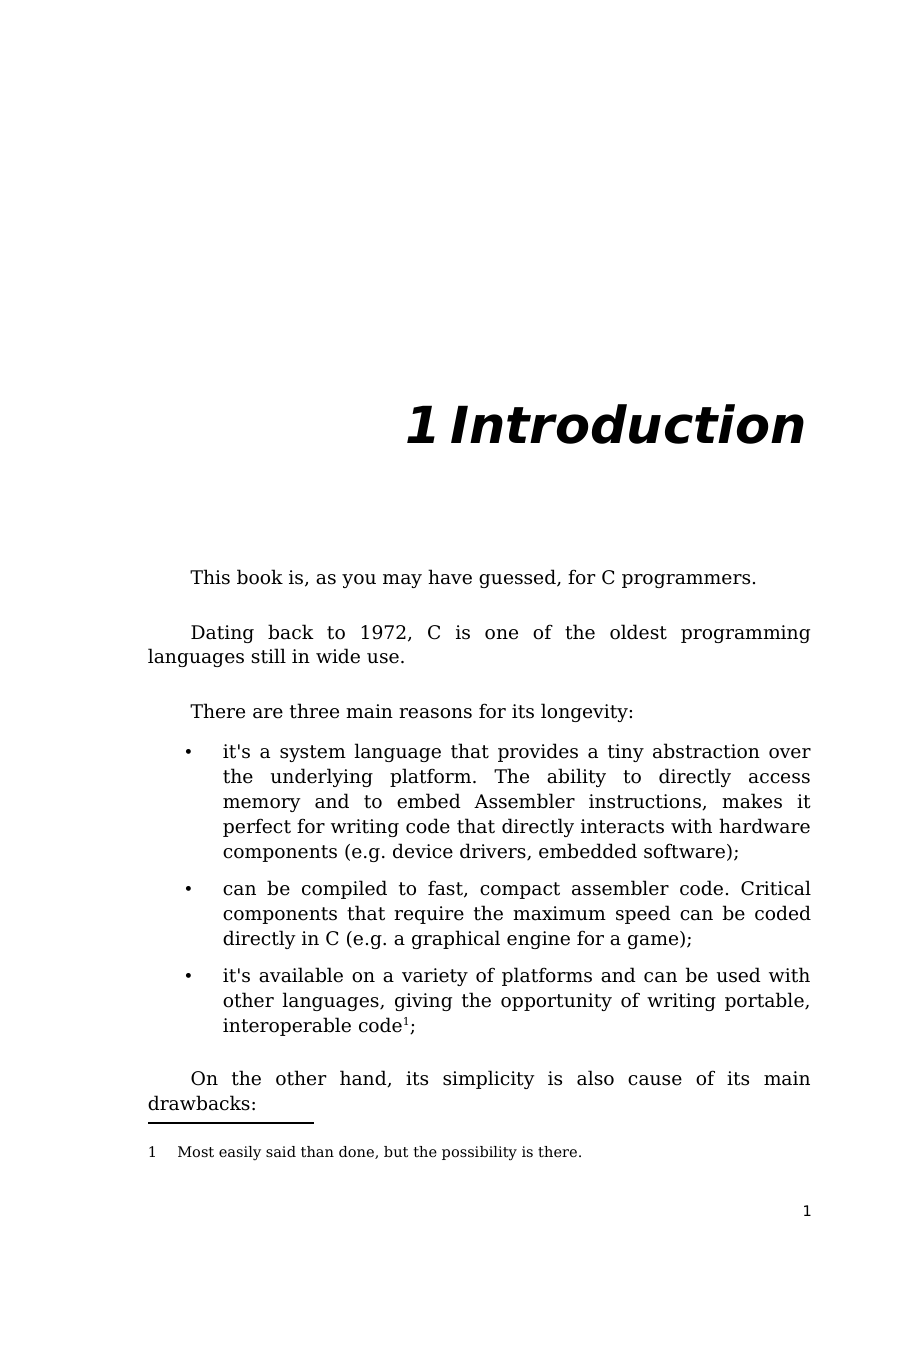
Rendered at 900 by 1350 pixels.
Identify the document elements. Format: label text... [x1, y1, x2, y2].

list it's a system language that provides a tiny abstraction over the underlying platform. The ability to directly access memory and to embed Assembler instructions, makes it perfect for writing code that directly interacts with hardware components (e.g. device drivers, embedded software); [185, 741, 811, 863]
text On the other hand, its simplicity is also cause of its main drawbacks: [148, 1068, 811, 1114]
list Most easily said than done, but the possibility is there. [148, 1144, 811, 1161]
text This book is, as you may have guessed, for C programmers. [148, 567, 811, 589]
subtitle Introduction [148, 396, 811, 455]
text Dating back to 1972, C is one of the oldest programming languages still in wide use. [148, 622, 811, 668]
list can be compiled to fast, compact assembler code. Critical components that require the maximum speed can be coded directly in C (e.g. a graphical engine for a game); [185, 878, 811, 950]
list it's available on a variety of platforms and can be used with other languages, giving the opportunity of writing portable, interoperable code; [185, 966, 811, 1037]
text There are three main reasons for its longevity: [148, 701, 811, 723]
